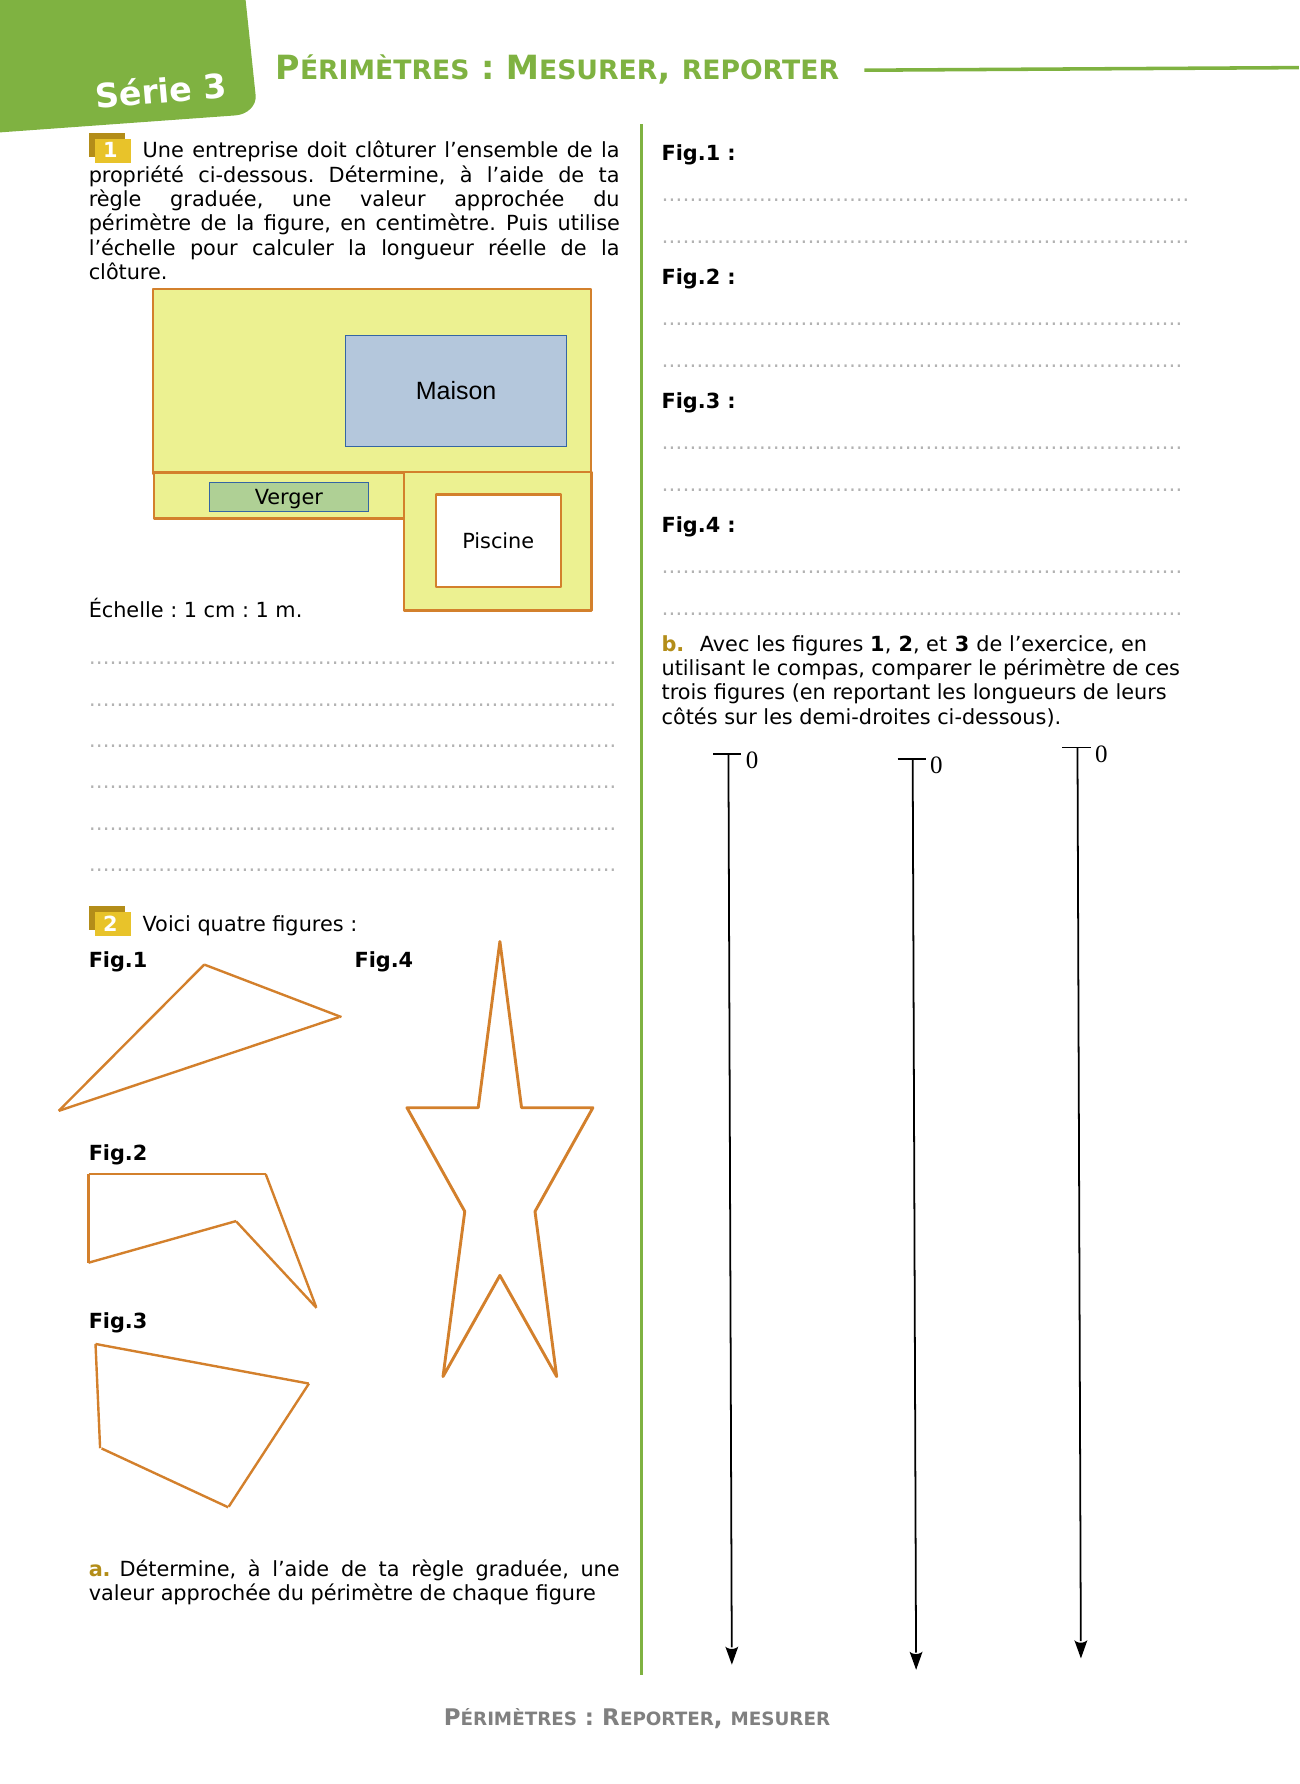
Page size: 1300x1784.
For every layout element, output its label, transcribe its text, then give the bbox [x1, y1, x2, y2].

list Avec les figures 1, 2, et 3 de l’exercice, en utilisant le compas, comparer le périmètre de ces trois figures (en reportant les longueurs de leurs côtés sur les demi-droites ci-dessous). [661, 632, 1193, 729]
text Fig.2 : [661, 248, 1193, 289]
text Fig.4 : [661, 496, 1193, 537]
text Échelle : 1 cm : 1 m. [88, 598, 620, 622]
subtitle Voici quatre figures : [125, 906, 620, 936]
text ………………………………………………………………… [661, 413, 1193, 455]
text …………………………………………………………………. [88, 711, 620, 752]
text …………………………………………………………………. [88, 628, 620, 669]
text …………………………………………………………………. [88, 835, 620, 876]
text …………………………………………………………………. [661, 165, 1193, 207]
text [503, 948, 620, 972]
text Fig.1 [88, 948, 354, 972]
text ………………………………………………………………… [661, 289, 1193, 331]
text …………………………………………………………………. [88, 794, 620, 835]
text …………………………………………………………………. [661, 207, 1193, 248]
text …………………………………………………………………. [88, 669, 620, 711]
text ………………………………………………………………… [661, 537, 1193, 579]
text Fig.3 [88, 1309, 354, 1333]
text Fig.1 : [661, 124, 1193, 165]
text ………………………………………………………………… [661, 455, 1193, 496]
text ………………………………………………………………… [661, 331, 1193, 372]
text Fig.2 [88, 1141, 354, 1165]
text ………………………………………………………………… [661, 579, 1193, 620]
text …………………………………………………………………. [88, 752, 620, 794]
text Fig.3 : [661, 372, 1193, 413]
subtitle Une entreprise doit clôturer l’ensemble de la propriété ci-dessous. Détermine, à l’aide de ta règle graduée, une valeur approchée du périmètre de la figure, en centimètre. Puis utilise l’échelle pour calculer la longueur réelle de la clôture. [88, 124, 620, 284]
subtitle Détermine, à l’aide de ta règle graduée, une valeur approchée du périmètre de chaque figure [88, 1557, 620, 1606]
text Fig.4 [354, 948, 497, 972]
